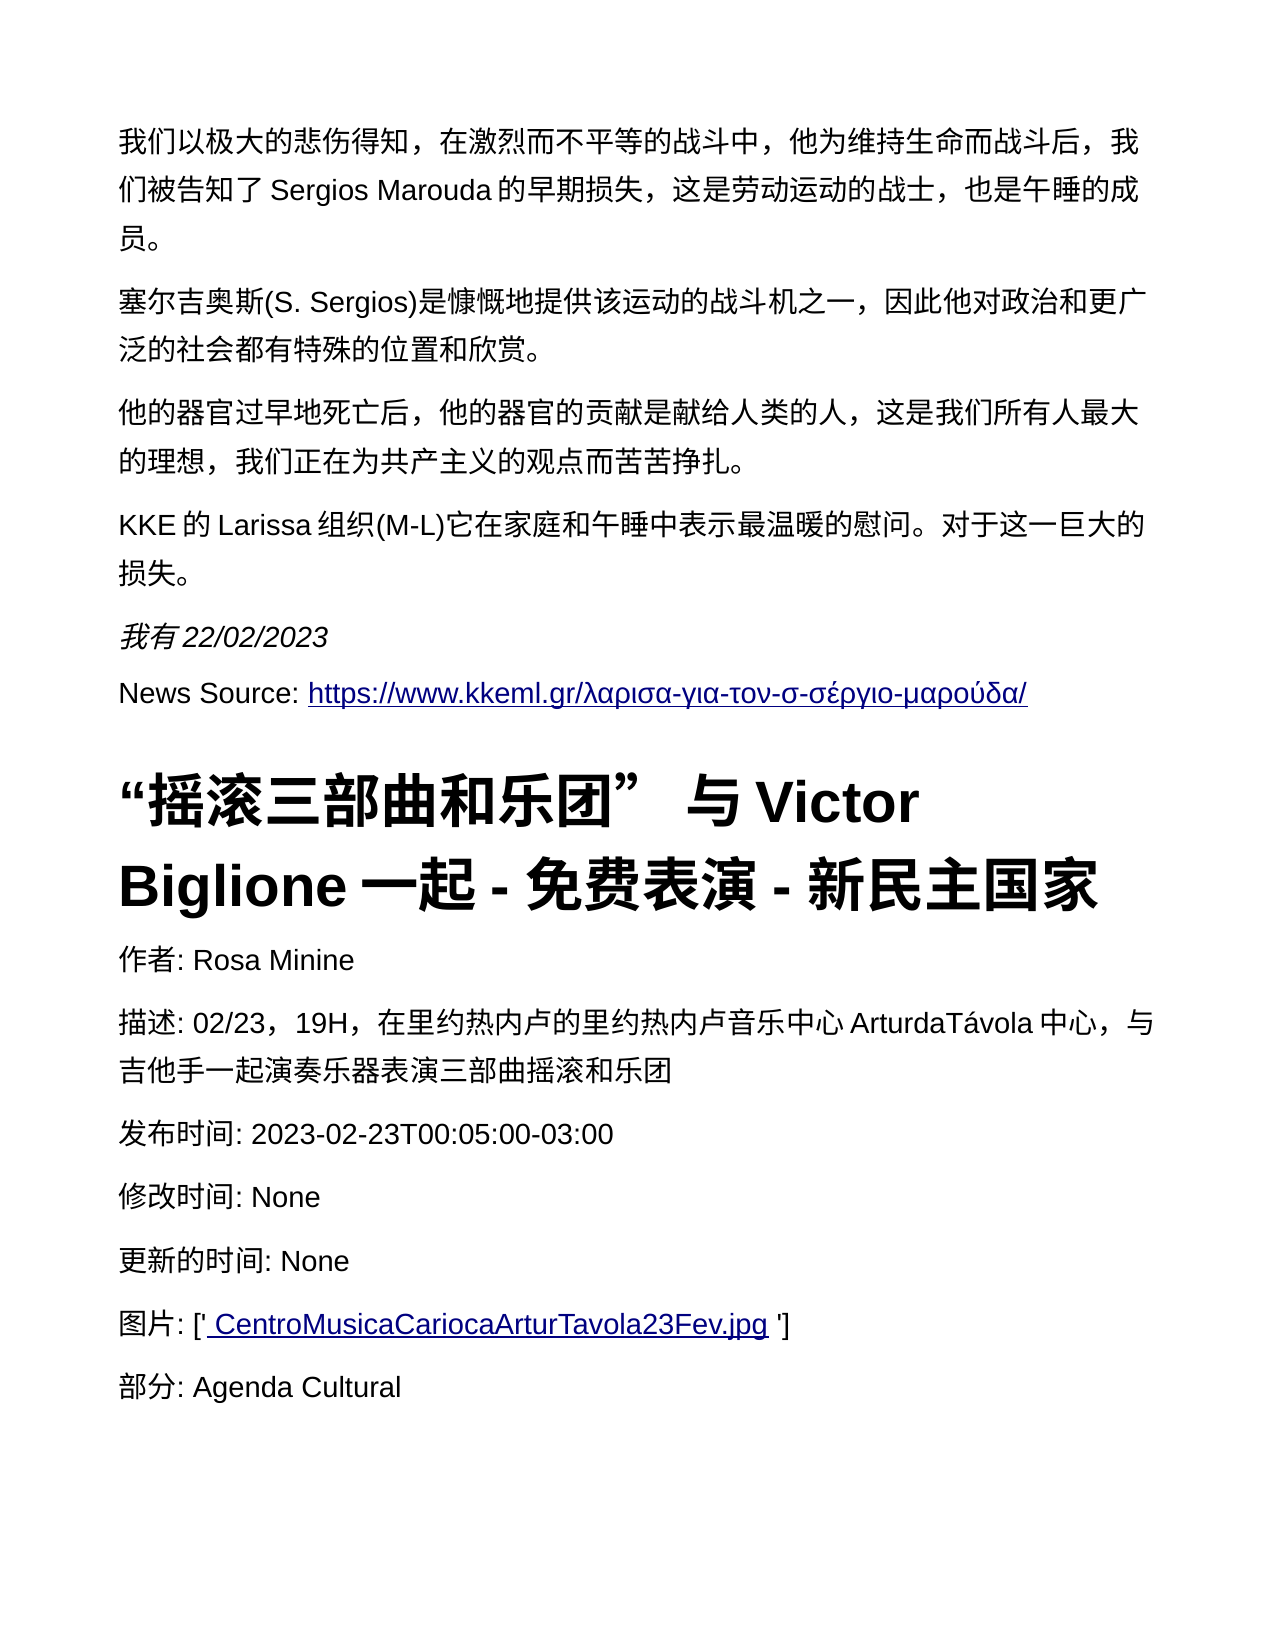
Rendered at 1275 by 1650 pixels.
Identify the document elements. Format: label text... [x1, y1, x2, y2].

text 塞尔吉奥斯(S. Sergios)是慷慨地提供该运动的战斗机之一，因此他对政治和更广泛的社会都有特殊的位置和欣赏。 [118, 278, 1157, 369]
text 图片: [' CentroMusicaCariocaArturTavola23Fev.jpg '] [118, 1300, 1157, 1342]
text 我有22/02/2023 [118, 613, 1157, 656]
text 更新的时间: None [118, 1237, 1157, 1279]
text KKE的Larissa组织(M-L)它在家庭和午睡中表示最温暖的慰问。对于这一巨大的损失。 [118, 502, 1157, 592]
text 部分: Agenda Cultural [118, 1363, 1157, 1406]
subtitle “摇滚三部曲和乐团” 与Victor Biglione一起 - 免费表演 - 新民主国家 [118, 754, 1157, 923]
text 发布时间: 2023-02-23T00:05:00-03:00 [118, 1111, 1157, 1153]
text 我们以极大的悲伤得知，在激烈而不平等的战斗中，他为维持生命而战斗后，我们被告知了Sergios Marouda的早期损失，这是劳动运动的战士，也是午睡的成员。 [118, 118, 1157, 257]
text 描述: 02/23，19H，在里约热内卢的里约热内卢音乐中心ArturdaTávola中心，与吉他手一起演奏乐器表演三部曲摇滚和乐团 [118, 999, 1157, 1090]
text 作者: Rosa Minine [118, 936, 1157, 978]
text 修改时间: None [118, 1174, 1157, 1216]
text News Source: https://www.kkeml.gr/λαρισα-για-τον-σ-σέργιο-μαρούδα/ [118, 676, 1157, 710]
text 他的器官过早地死亡后，他的器官的贡献是献给人类的人，这是我们所有人最大的理想，我们正在为共产主义的观点而苦苦挣扎。 [118, 390, 1157, 481]
